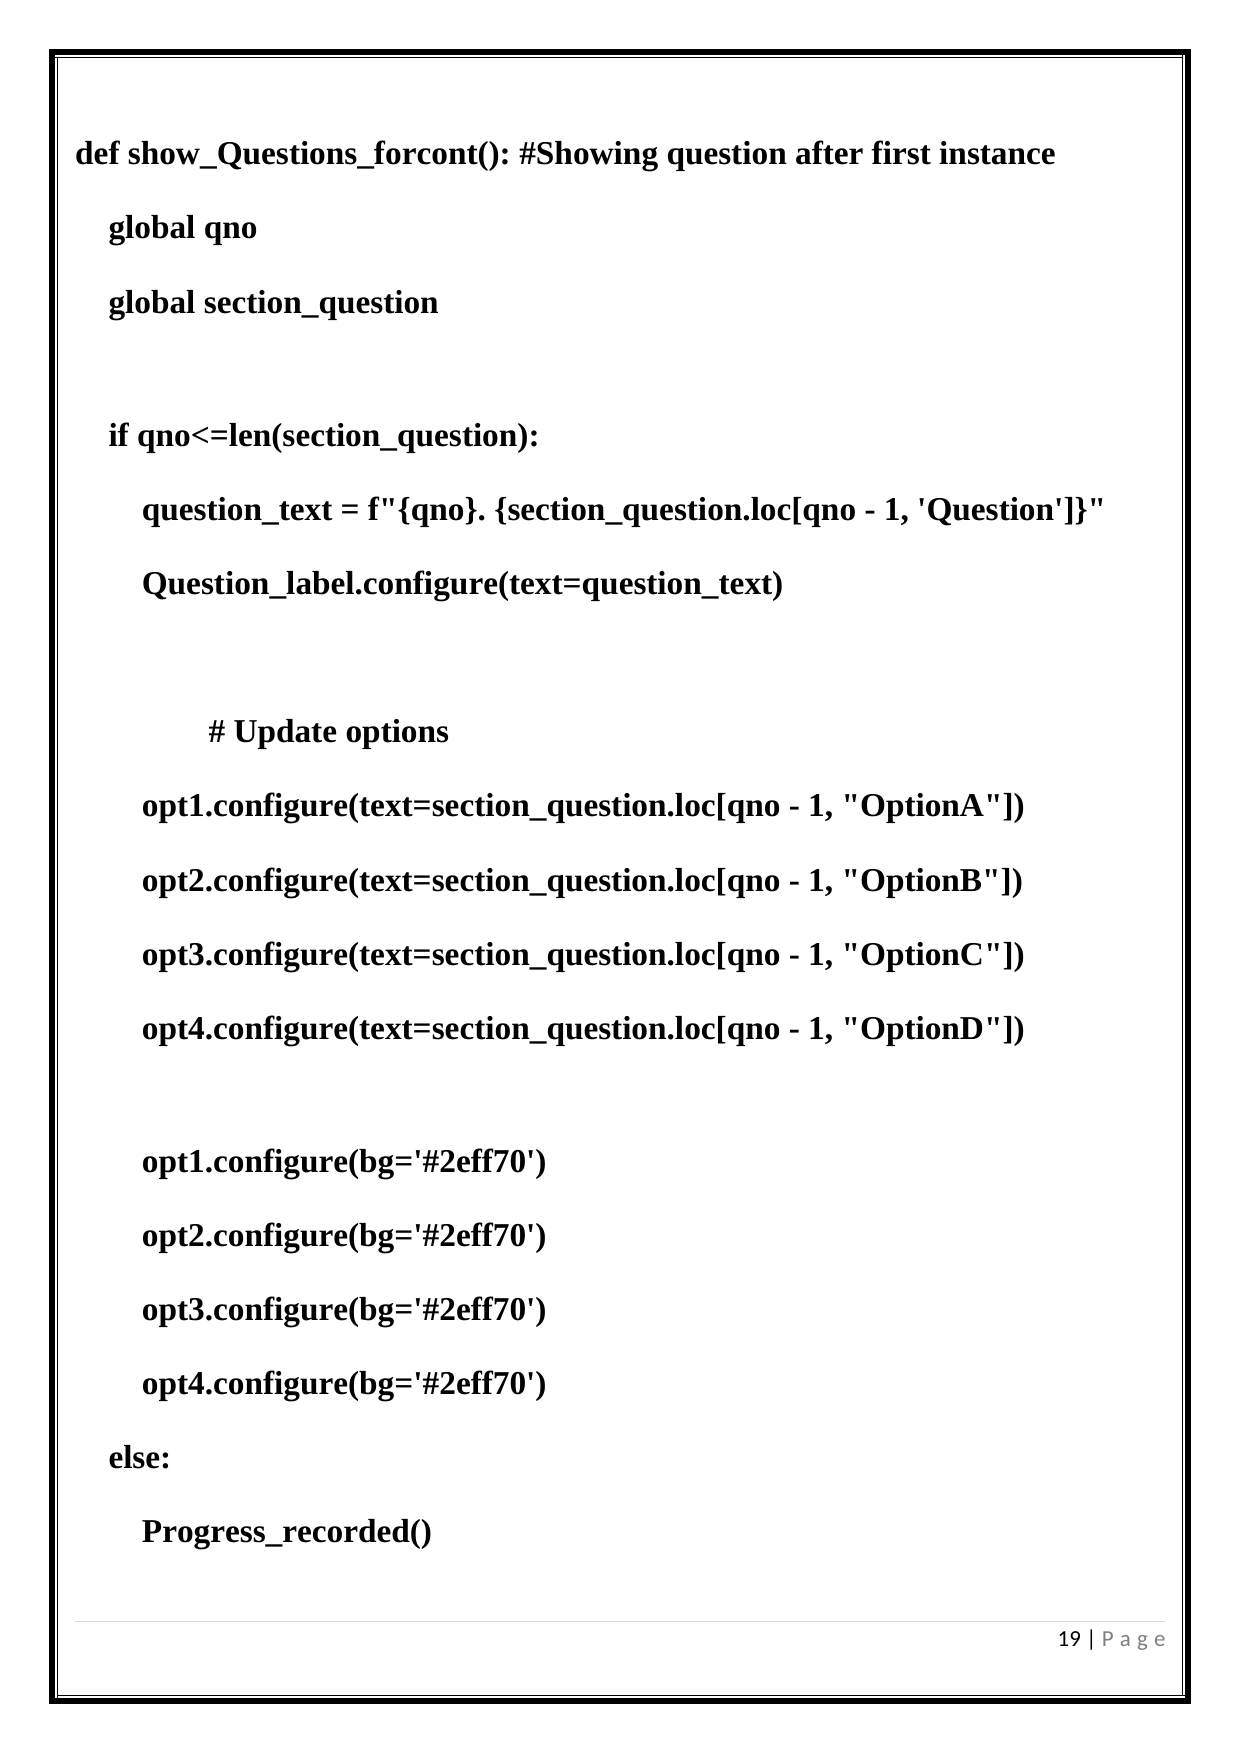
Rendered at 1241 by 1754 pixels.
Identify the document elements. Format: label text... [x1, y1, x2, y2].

text global section_question [75, 282, 1165, 320]
text # Update options [75, 711, 1165, 750]
text opt4.configure(text=section_question.loc[qno - 1, "OptionD"]) [75, 1008, 1165, 1046]
text opt1.configure(text=section_question.loc[qno - 1, "OptionA"]) [75, 786, 1165, 824]
text if qno<=len(section_question): [75, 415, 1165, 453]
text opt2.configure(bg='#2eff70') [75, 1215, 1165, 1253]
text else: [75, 1438, 1165, 1476]
text question_text = f"{qno}. {section_question.loc[qno - 1, 'Question']}" [75, 489, 1165, 527]
text opt3.configure(text=section_question.loc[qno - 1, "OptionC"]) [75, 934, 1165, 972]
text opt1.configure(bg='#2eff70') [75, 1141, 1165, 1179]
text def show_Questions_forcont(): #Showing question after first instance [75, 134, 1165, 172]
text Question_label.configure(text=question_text) [75, 563, 1165, 601]
text opt4.configure(bg='#2eff70') [75, 1363, 1165, 1402]
text opt3.configure(bg='#2eff70') [75, 1289, 1165, 1328]
text opt2.configure(text=section_question.loc[qno - 1, "OptionB"]) [75, 860, 1165, 898]
text Progress_recorded() [75, 1512, 1165, 1550]
text global qno [75, 208, 1165, 246]
